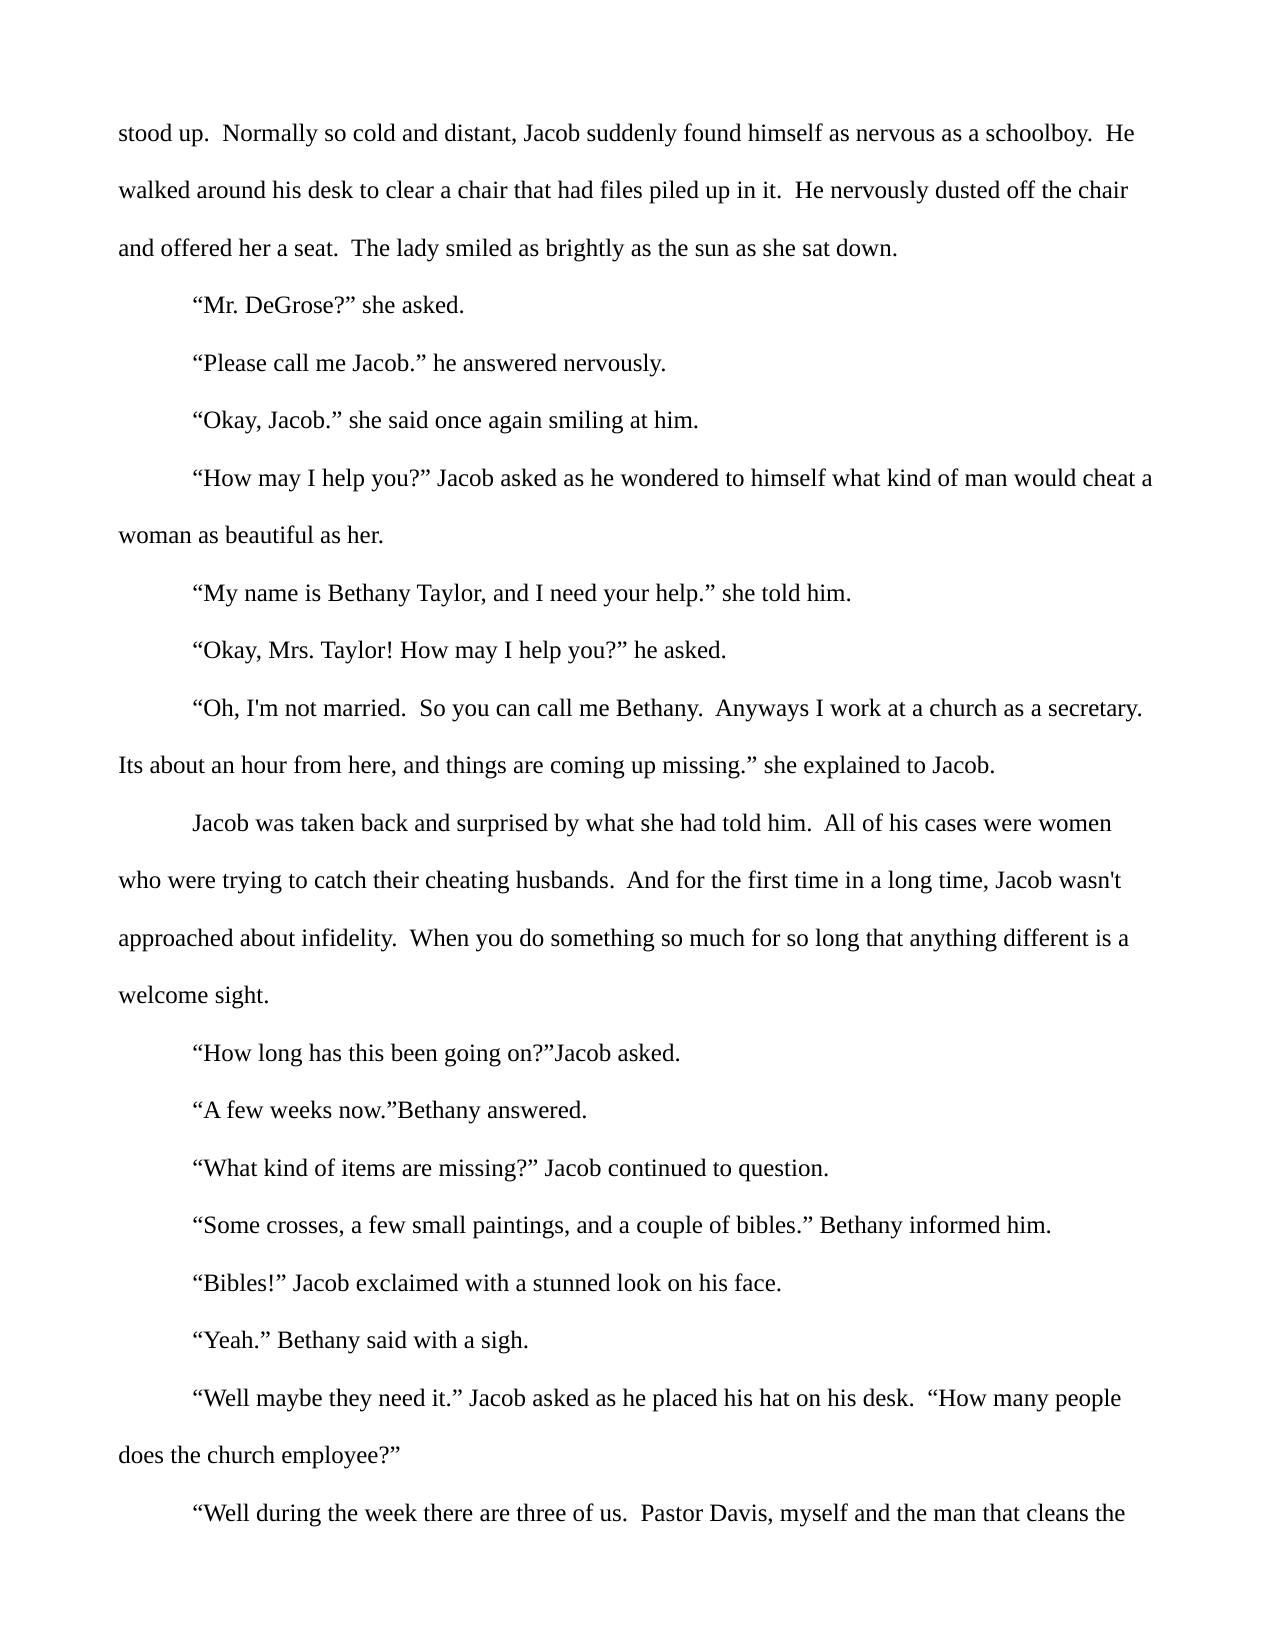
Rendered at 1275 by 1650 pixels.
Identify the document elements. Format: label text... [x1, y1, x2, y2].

text “Mr. DeGrose?” she asked. [118, 291, 1157, 319]
text “How long has this been going on?”Jacob asked. [118, 1038, 1157, 1067]
text “Please call me Jacob.” he answered nervously. [118, 348, 1157, 377]
text “Yeah.” Bethany said with a sigh. [118, 1326, 1157, 1354]
text stood up. Normally so cold and distant, Jacob suddenly found himself as nervous as a schoolboy. He walked around his desk to clear a chair that had files piled up in it. He nervously dusted off the chair and offered her a seat. The lady smiled as brightly as the sun as she sat down. [118, 118, 1157, 262]
text “Okay, Jacob.” she said once again smiling at him. [118, 406, 1157, 434]
text “A few weeks now.”Bethany answered. [118, 1096, 1157, 1124]
text “Oh, I'm not married. So you can call me Bethany. Anyways I work at a church as a secretary. Its about an hour from here, and things are coming up missing.” she explained to Jacob. [118, 693, 1157, 779]
text “Some crosses, a few small paintings, and a couple of bibles.” Bethany informed him. [118, 1211, 1157, 1239]
text “Bibles!” Jacob exclaimed with a stunned look on his face. [118, 1268, 1157, 1297]
text “How may I help you?” Jacob asked as he wondered to himself what kind of man would cheat a woman as beautiful as her. [118, 463, 1157, 549]
text “What kind of items are missing?” Jacob continued to question. [118, 1153, 1157, 1182]
text “Okay, Mrs. Taylor! How may I help you?” he asked. [118, 636, 1157, 664]
text “My name is Bethany Taylor, and I need your help.” she told him. [118, 578, 1157, 607]
text Jacob was taken back and surprised by what she had told him. All of his cases were women who were trying to catch their cheating husbands. And for the first time in a long time, Jacob wasn't approached about infidelity. When you do something so much for so long that anything different is a welcome sight. [118, 808, 1157, 1009]
text “Well during the week there are three of us. Pastor Davis, myself and the man that cleans the [118, 1498, 1157, 1527]
text “Well maybe they need it.” Jacob asked as he placed his hat on his desk. “How many people does the church employee?” [118, 1383, 1157, 1469]
